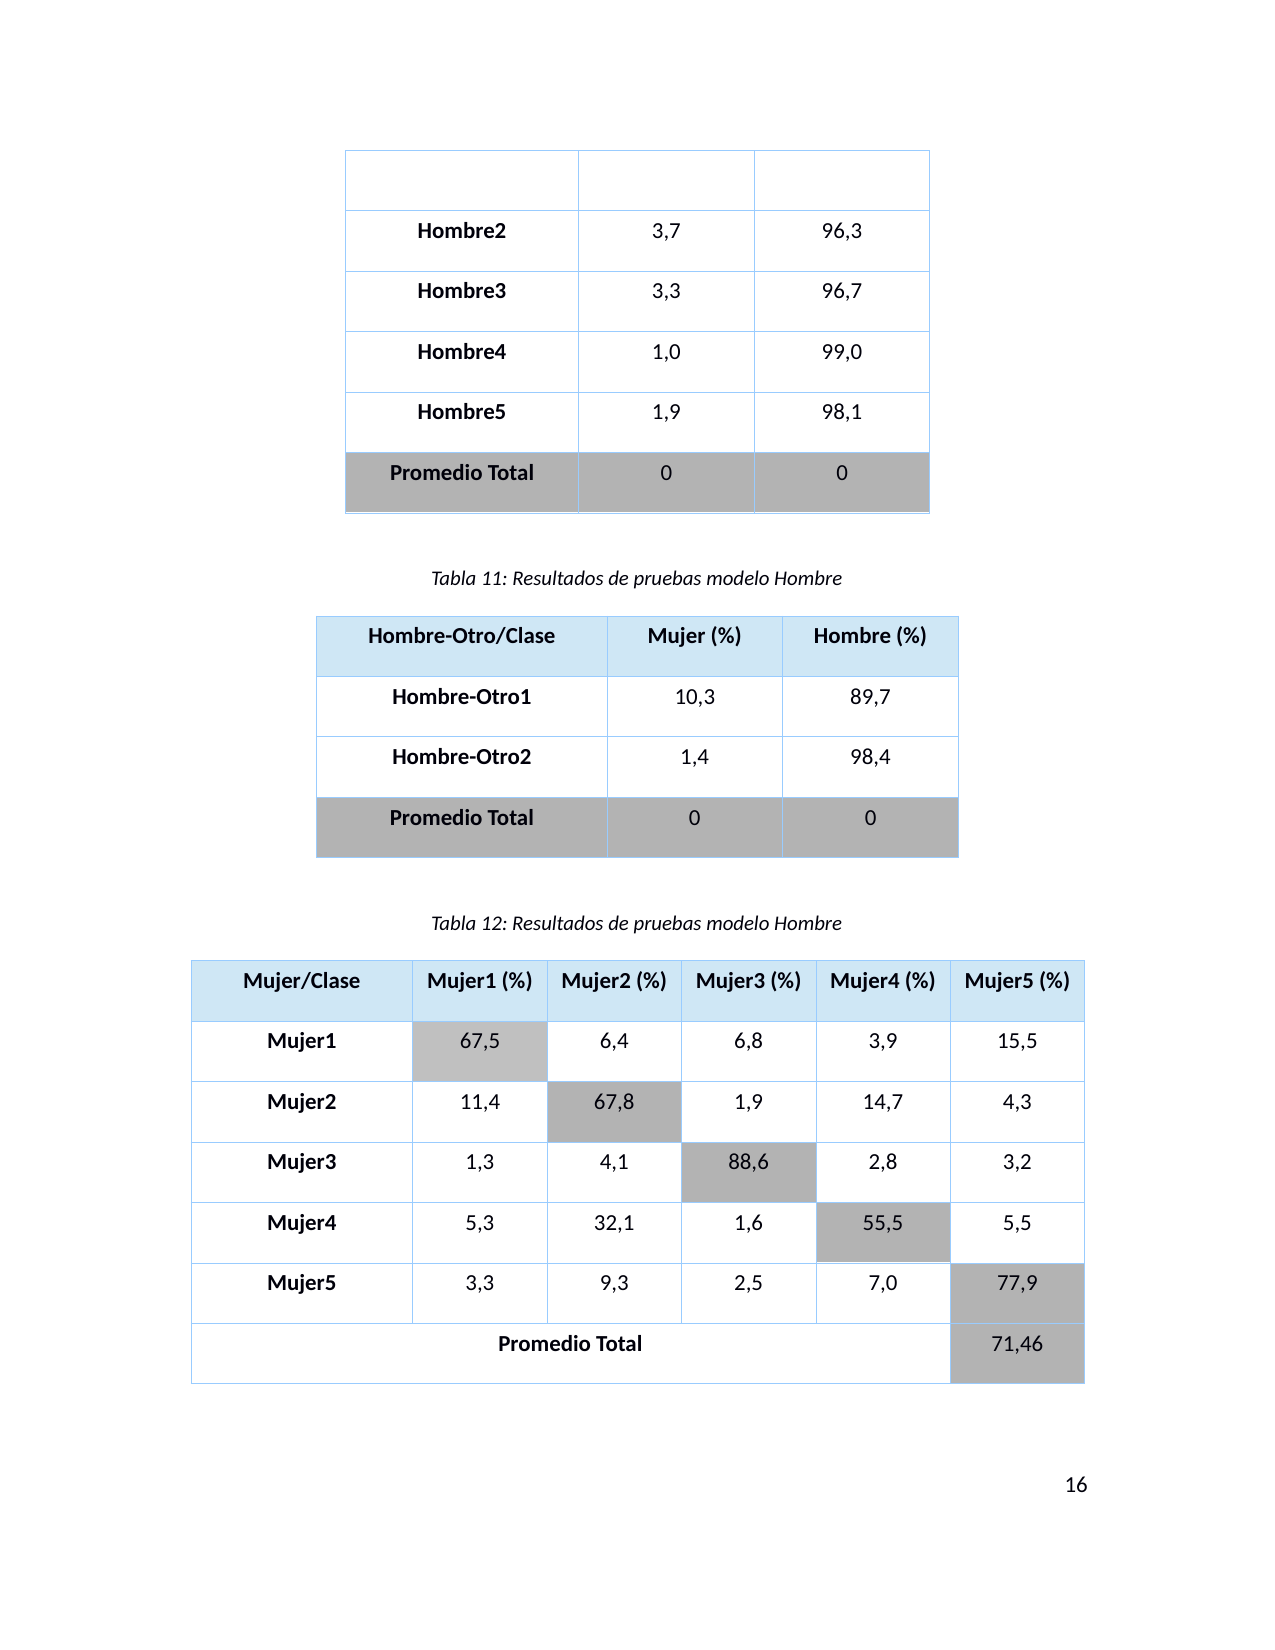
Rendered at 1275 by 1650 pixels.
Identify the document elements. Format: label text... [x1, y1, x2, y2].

table_cell 71,46 [951, 1324, 1084, 1383]
table_header Hombre-Otro/Clase [317, 617, 607, 676]
table_cell 94,05 [783, 798, 958, 857]
table_cell 1,9 [682, 1082, 816, 1142]
table_cell 1,9 [579, 393, 754, 452]
table_cell 97,68 [755, 453, 929, 512]
table_cell Hombre-Otro1 [317, 677, 607, 736]
table_cell 67,8 [548, 1082, 681, 1142]
table_cell 15,5 [951, 1022, 1084, 1081]
table_cell 89,7 [783, 677, 958, 736]
table_cell Mujer3 [192, 1143, 412, 1202]
table_cell 96,7 [755, 272, 929, 331]
table_cell 4,3 [951, 1082, 1084, 1142]
table_cell 5,85 [608, 798, 782, 857]
table_cell 11,4 [413, 1082, 547, 1142]
table_cell 98,4 [783, 737, 958, 797]
table_cell 2,32 [579, 453, 754, 512]
table_cell 6,4 [548, 1022, 681, 1081]
table_cell 3,7 [579, 211, 754, 271]
table_cell 2,8 [817, 1143, 950, 1202]
table_cell 99,0 [755, 332, 929, 392]
table_cell Hombre-Otro2 [317, 737, 607, 797]
table_cell 1,4 [608, 737, 782, 797]
table_cell Promedio Total [317, 798, 607, 857]
table_cell 4,1 [548, 1143, 681, 1202]
table_header Mujer1 (%) [413, 961, 547, 1021]
table_cell 88,6 [682, 1143, 816, 1202]
table_cell Promedio Total [192, 1324, 950, 1383]
table_header Mujer/Clase [192, 961, 412, 1021]
table_header Mujer (%) [608, 617, 782, 676]
table_cell [579, 151, 754, 210]
table_cell [755, 151, 929, 210]
list Tabla 12: Resultados de pruebas modelo Hombre [187, 910, 1087, 936]
table_header Mujer2 (%) [548, 961, 681, 1021]
table_cell 1,0 [579, 332, 754, 392]
table_cell 1,3 [413, 1143, 547, 1202]
table_cell 6,8 [682, 1022, 816, 1081]
table_cell Hombre5 [346, 393, 578, 452]
table_cell 1,6 [682, 1203, 816, 1262]
table_cell 9,3 [548, 1264, 681, 1323]
table_cell Mujer5 [192, 1264, 412, 1323]
table_cell 5,5 [951, 1203, 1084, 1262]
table_cell Hombre3 [346, 272, 578, 331]
table_header Mujer5 (%) [951, 961, 1084, 1021]
table_cell 3,3 [579, 272, 754, 331]
table_cell 77,9 [951, 1264, 1084, 1323]
table_cell 7,0 [817, 1264, 950, 1323]
table_cell 98,1 [755, 393, 929, 452]
table_cell Mujer2 [192, 1082, 412, 1142]
table_cell 5,3 [413, 1203, 547, 1262]
table_header Mujer4 (%) [817, 961, 950, 1021]
table_header Mujer3 (%) [682, 961, 816, 1021]
table_header Hombre (%) [783, 617, 958, 676]
table_cell 2,5 [682, 1264, 816, 1323]
table_cell 55,5 [817, 1203, 950, 1262]
table_cell 3,3 [413, 1264, 547, 1323]
table_cell Mujer4 [192, 1203, 412, 1262]
table_cell 3,9 [817, 1022, 950, 1081]
table_cell 67,5 [413, 1022, 547, 1081]
table_cell Mujer1 [192, 1022, 412, 1081]
table_cell Hombre2 [346, 211, 578, 271]
table_cell 14,7 [817, 1082, 950, 1142]
table_cell Promedio Total [346, 453, 578, 512]
table_cell 3,2 [951, 1143, 1084, 1202]
table_cell 10,3 [608, 677, 782, 736]
table_cell Hombre4 [346, 332, 578, 392]
table_cell 96,3 [755, 211, 929, 271]
table_cell 32,1 [548, 1203, 681, 1262]
table_cell [346, 151, 578, 210]
list Tabla 11: Resultados de pruebas modelo Hombre [187, 566, 1087, 591]
